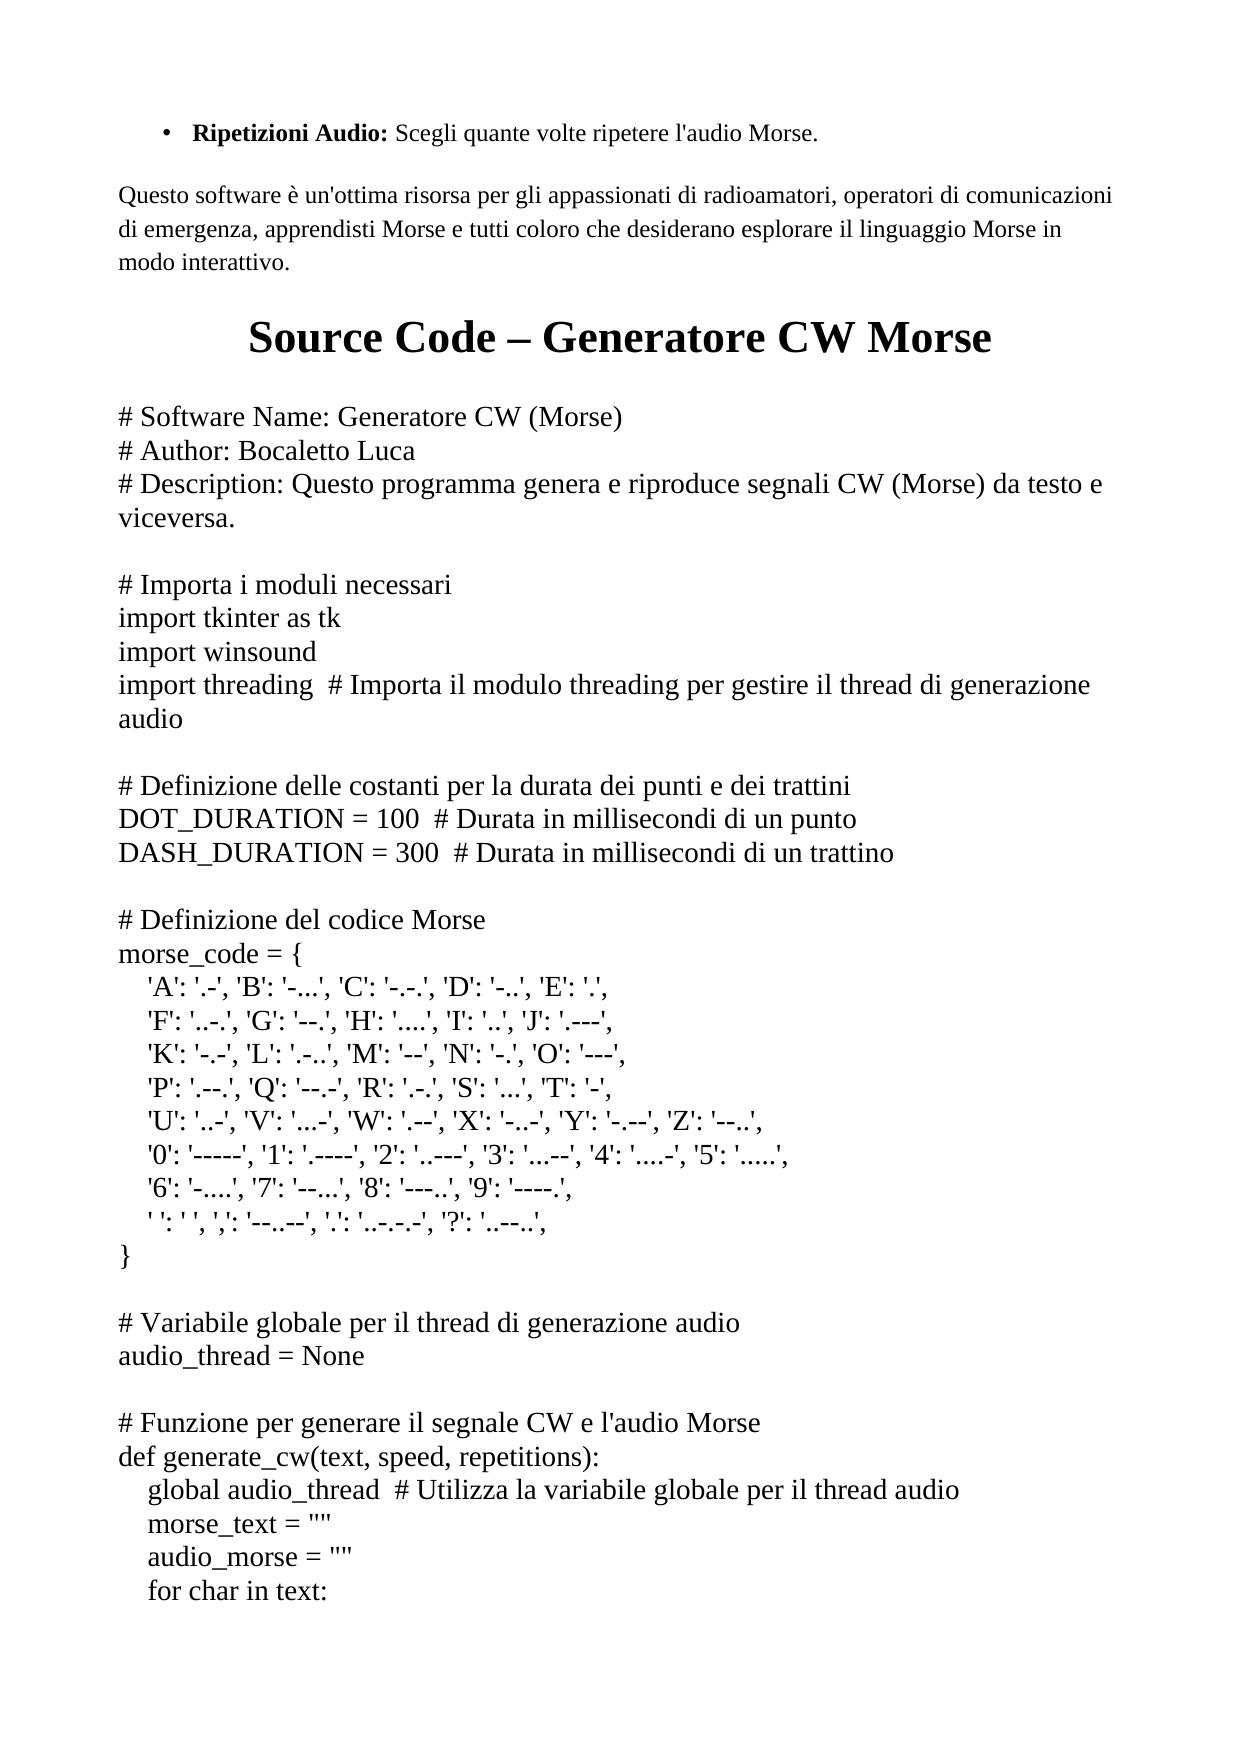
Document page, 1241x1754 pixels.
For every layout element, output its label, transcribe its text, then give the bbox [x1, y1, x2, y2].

text Questo software è un'ottima risorsa per gli appassionati di radioamatori, operatori di comunicazioni di emergenza, apprendisti Morse e tutti coloro che desiderano esplorare il linguaggio Morse in modo interattivo. [118, 181, 1122, 275]
text # Description: Questo programma genera e riproduce segnali CW (Morse) da testo e viceversa. [118, 466, 1122, 533]
text # Author: Bocaletto Luca [118, 433, 1122, 466]
list Ripetizioni Audio: Scegli quante volte ripetere l'audio Morse. [162, 118, 1122, 147]
text morse_text = "" [118, 1506, 1122, 1539]
text global audio_thread # Utilizza la variabile globale per il thread audio [118, 1472, 1122, 1506]
text '6': '-....', '7': '--...', '8': '---..', '9': '----.', [118, 1171, 1122, 1204]
text # Funzione per generare il segnale CW e l'audio Morse [118, 1405, 1122, 1439]
text import winsound [118, 634, 1122, 667]
text # Variabile globale per il thread di generazione audio [118, 1305, 1122, 1338]
text audio_thread = None [118, 1338, 1122, 1372]
text '0': '-----', '1': '.----', '2': '..---', '3': '...--', '4': '....-', '5': '.....', [118, 1137, 1122, 1171]
text audio_morse = "" [118, 1539, 1122, 1573]
text import tkinter as tk [118, 600, 1122, 634]
text # Importa i moduli necessari [118, 567, 1122, 600]
text 'P': '.--.', 'Q': '--.-', 'R': '.-.', 'S': '...', 'T': '-', [118, 1070, 1122, 1103]
text } [118, 1238, 1122, 1271]
text 'F': '..-.', 'G': '--.', 'H': '....', 'I': '..', 'J': '.---', [118, 1003, 1122, 1036]
text def generate_cw(text, speed, repetitions): [118, 1439, 1122, 1472]
text morse_code = { [118, 936, 1122, 969]
text # Definizione delle costanti per la durata dei punti e dei trattini [118, 768, 1122, 802]
text for char in text: [118, 1573, 1122, 1607]
text import threading # Importa il modulo threading per gestire il thread di generazione audio [118, 667, 1122, 734]
text # Software Name: Generatore CW (Morse) [118, 399, 1122, 433]
text Source Code – Generatore CW Morse [118, 309, 1122, 362]
text 'K': '-.-', 'L': '.-..', 'M': '--', 'N': '-.', 'O': '---', [118, 1036, 1122, 1070]
text DASH_DURATION = 300 # Durata in millisecondi di un trattino [118, 835, 1122, 869]
text ' ': ' ', ',': '--..--', '.': '..-.-.-', '?': '..--..', [118, 1204, 1122, 1238]
text 'U': '..-', 'V': '...-', 'W': '.--', 'X': '-..-', 'Y': '-.--', 'Z': '--..', [118, 1103, 1122, 1137]
text DOT_DURATION = 100 # Durata in millisecondi di un punto [118, 802, 1122, 835]
text # Definizione del codice Morse [118, 902, 1122, 936]
text 'A': '.-', 'B': '-...', 'C': '-.-.', 'D': '-..', 'E': '.', [118, 969, 1122, 1003]
